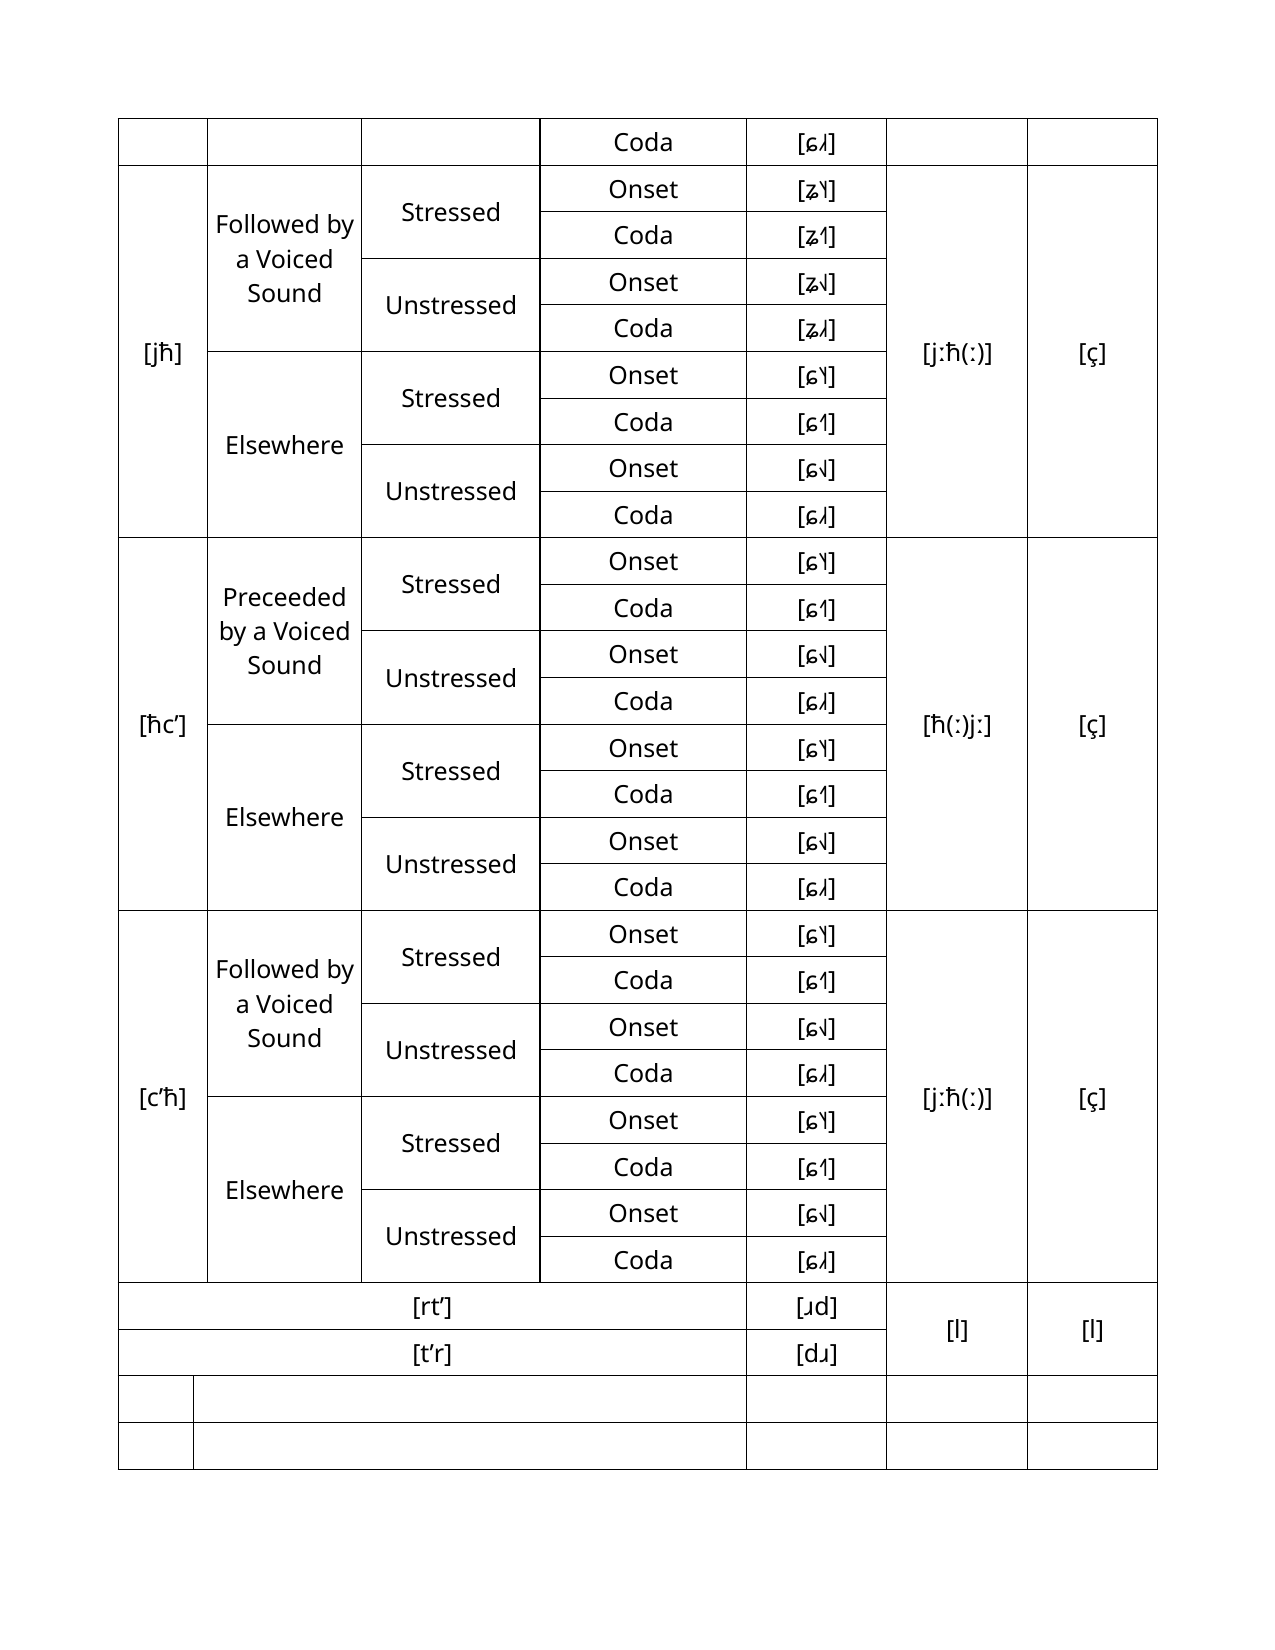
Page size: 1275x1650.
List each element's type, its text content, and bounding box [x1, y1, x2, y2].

table_cell Followed by a Voiced Sound [208, 911, 361, 1096]
table_cell [ɕ˩˧] [747, 1050, 886, 1096]
table_cell [cʼħ] [119, 911, 207, 1282]
table_cell [1028, 119, 1157, 165]
table_cell [ɕ˩˧] [747, 864, 886, 910]
table_cell [ɕ˧˥] [747, 1144, 886, 1189]
table_cell [ɕ˥˧] [747, 911, 886, 956]
table_cell Elsewhere [208, 1097, 361, 1282]
table_cell [ʑ˧˥] [747, 212, 886, 258]
table_cell [887, 1376, 1027, 1422]
table_cell [tʼr] [119, 1330, 746, 1375]
table_cell Coda [541, 678, 746, 723]
table_cell [ɕ˧˩] [747, 445, 886, 491]
table_cell Followed by a Voiced Sound [208, 166, 361, 351]
table_cell Onset [541, 1004, 746, 1049]
table_cell Coda [541, 305, 746, 351]
table_cell Stressed [362, 911, 539, 1003]
table_cell Coda [541, 212, 746, 258]
table_cell [362, 119, 539, 165]
table_cell [ɕ˧˩] [747, 631, 886, 677]
table_cell [jħ] [119, 166, 207, 537]
table_cell [ɕ˩˧] [747, 119, 886, 165]
table_cell [ɕ˧˩] [747, 1190, 886, 1236]
table_cell [ʑ˥˧] [747, 166, 886, 211]
table_cell [119, 119, 207, 165]
table_cell Elsewhere [208, 725, 361, 910]
table_cell Coda [541, 399, 746, 444]
table_cell Onset [541, 725, 746, 770]
table_cell [208, 119, 361, 165]
table_cell [rtʼ] [119, 1283, 746, 1329]
table_cell [ç] [1028, 911, 1157, 1282]
table_cell Onset [541, 631, 746, 677]
table_cell [jːħ(ː)] [887, 166, 1027, 537]
table_cell Onset [541, 538, 746, 584]
table_cell Stressed [362, 725, 539, 817]
table_cell [ɕ˩˧] [747, 1237, 886, 1282]
table_cell [ɕ˧˥] [747, 771, 886, 817]
table_cell [ɕ˧˩] [747, 1004, 886, 1049]
table_cell [1028, 1423, 1157, 1468]
table_cell Elsewhere [208, 352, 361, 537]
table_cell [ɕ˥˧] [747, 1097, 886, 1142]
table_cell Onset [541, 259, 746, 304]
table_cell [1028, 1376, 1157, 1422]
table_cell Onset [541, 818, 746, 863]
table_cell Coda [541, 119, 746, 165]
table_cell Onset [541, 911, 746, 956]
table_cell [ɕ˧˥] [747, 585, 886, 630]
table_cell Coda [541, 1050, 746, 1096]
table_cell Coda [541, 864, 746, 910]
table_cell [887, 119, 1027, 165]
table_cell Preceeded by a Voiced Sound [208, 538, 361, 723]
table_cell [dɹ] [747, 1330, 886, 1375]
table_cell [ɕ˥˧] [747, 725, 886, 770]
table_cell [747, 1376, 886, 1422]
table_cell [ɕ˥˧] [747, 538, 886, 584]
table_cell Coda [541, 957, 746, 1003]
table_cell [119, 1376, 193, 1422]
table_cell [ç] [1028, 538, 1157, 910]
table_cell [jːħ(ː)] [887, 911, 1027, 1282]
table_cell Coda [541, 585, 746, 630]
table_cell Onset [541, 445, 746, 491]
table_cell Onset [541, 352, 746, 397]
table_cell [l] [887, 1283, 1027, 1375]
table_cell [ɕ˥˧] [747, 352, 886, 397]
table_cell [ʑ˧˩] [747, 259, 886, 304]
table_cell Stressed [362, 352, 539, 444]
table_cell [ʑ˩˧] [747, 305, 886, 351]
table_cell Coda [541, 1144, 746, 1189]
table_cell Unstressed [362, 1004, 539, 1096]
table_cell [887, 1423, 1027, 1468]
table_cell [194, 1376, 746, 1422]
table_cell Unstressed [362, 445, 539, 537]
table_cell [ɕ˧˩] [747, 818, 886, 863]
table_cell [ɕ˧˥] [747, 399, 886, 444]
table_cell [ɕ˧˥] [747, 957, 886, 1003]
table_cell [ɹd] [747, 1283, 886, 1329]
table_cell [l] [1028, 1283, 1157, 1375]
table_cell Unstressed [362, 818, 539, 910]
table_cell Coda [541, 492, 746, 537]
table_cell [ɕ˩˧] [747, 678, 886, 723]
table_cell [ħcʼ] [119, 538, 207, 910]
table_cell [ç] [1028, 166, 1157, 537]
table_cell Coda [541, 1237, 746, 1282]
table_cell [ħ(ː)jː] [887, 538, 1027, 910]
table_cell Unstressed [362, 631, 539, 723]
table_cell Unstressed [362, 259, 539, 351]
table_cell Coda [541, 771, 746, 817]
table_cell [194, 1423, 746, 1468]
table_cell [747, 1423, 886, 1468]
table_cell Stressed [362, 166, 539, 258]
table_cell Stressed [362, 1097, 539, 1189]
table_cell Onset [541, 1190, 746, 1236]
table_cell Stressed [362, 538, 539, 630]
table_cell [119, 1423, 193, 1468]
table_cell Unstressed [362, 1190, 539, 1282]
table_cell Onset [541, 1097, 746, 1142]
table_cell [ɕ˩˧] [747, 492, 886, 537]
table_cell Onset [541, 166, 746, 211]
